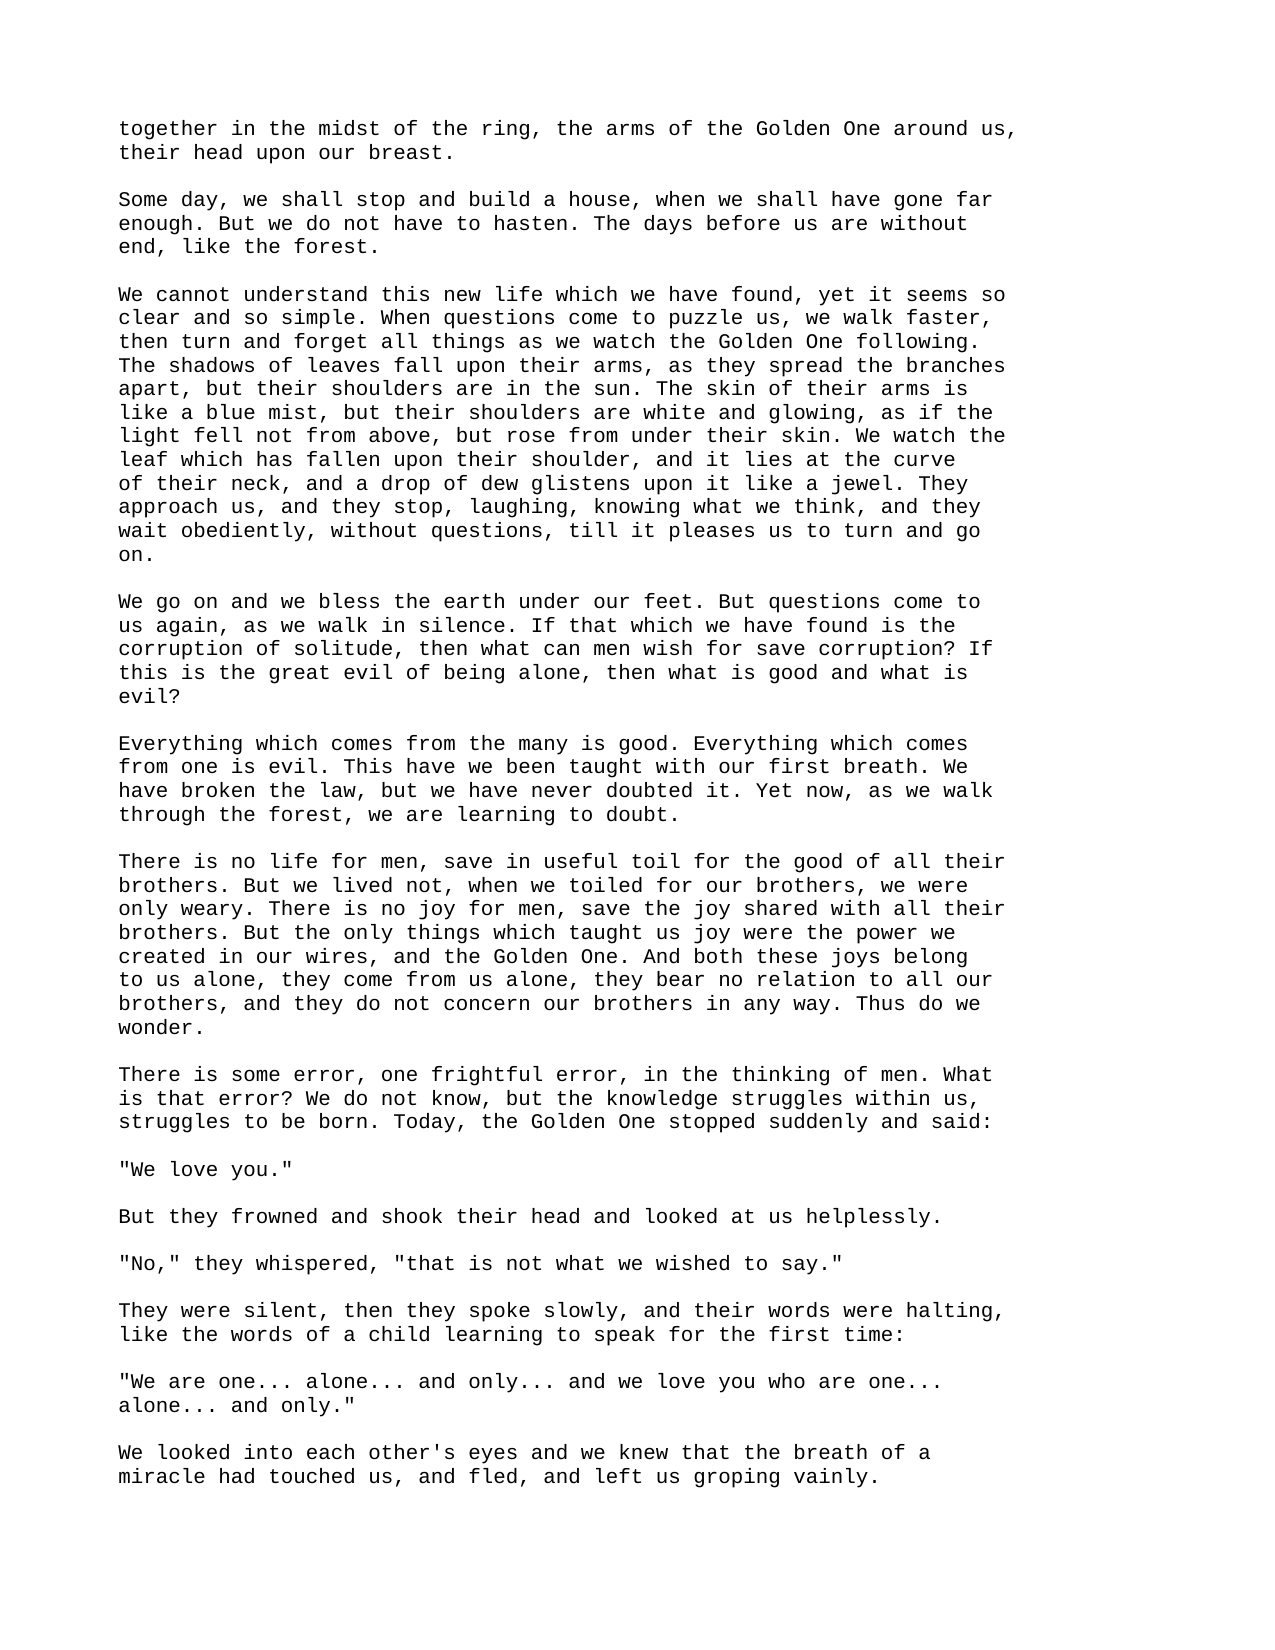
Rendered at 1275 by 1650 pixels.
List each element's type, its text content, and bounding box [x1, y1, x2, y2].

text corruption of solitude, then what can men wish for save corruption? If [118, 638, 1157, 662]
text But they frowned and shook their head and looked at us helplessly. [118, 1206, 1157, 1229]
text struggles to be born. Today, the Golden One stopped suddenly and said: [118, 1111, 1157, 1135]
text through the forest, we are learning to doubt. [118, 804, 1157, 827]
text us again, as we walk in silence. If that which we have found is the [118, 615, 1157, 638]
text They were silent, then they spoke slowly, and their words were halting, [118, 1300, 1157, 1324]
text "We love you." [118, 1158, 1157, 1182]
text from one is evil. This have we been taught with our first breath. We [118, 757, 1157, 780]
text of their neck, and a drop of dew glistens upon it like a jewel. They [118, 473, 1157, 496]
text alone... and only." [118, 1395, 1157, 1419]
text We cannot understand this new life which we have found, yet it seems so [118, 284, 1157, 307]
text brothers. But the only things which taught us joy were the power we [118, 922, 1157, 946]
text is that error? We do not know, but the knowledge struggles within us, [118, 1088, 1157, 1111]
text "No," they whispered, "that is not what we wished to say." [118, 1253, 1157, 1277]
text end, like the forest. [118, 236, 1157, 260]
text Some day, we shall stop and build a house, when we shall have gone far [118, 189, 1157, 213]
text only weary. There is no joy for men, save the joy shared with all their [118, 898, 1157, 922]
text like a blue mist, but their shoulders are white and glowing, as if the [118, 402, 1157, 426]
text We looked into each other's eyes and we knew that the breath of a [118, 1442, 1157, 1466]
text have broken the law, but we have never doubted it. Yet now, as we walk [118, 780, 1157, 804]
text to us alone, they come from us alone, they bear no relation to all our [118, 969, 1157, 993]
text evil? [118, 686, 1157, 709]
text enough. But we do not have to hasten. The days before us are without [118, 213, 1157, 236]
text brothers. But we lived not, when we toiled for our brothers, we were [118, 875, 1157, 898]
text There is some error, one frightful error, in the thinking of men. What [118, 1064, 1157, 1088]
text light fell not from above, but rose from under their skin. We watch the [118, 426, 1157, 449]
text like the words of a child learning to speak for the first time: [118, 1324, 1157, 1348]
text this is the great evil of being alone, then what is good and what is [118, 662, 1157, 686]
text "We are one... alone... and only... and we love you who are one... [118, 1371, 1157, 1395]
text There is no life for men, save in useful toil for the good of all their [118, 851, 1157, 875]
text leaf which has fallen upon their shoulder, and it lies at the curve [118, 449, 1157, 473]
text Everything which comes from the many is good. Everything which comes [118, 733, 1157, 757]
text approach us, and they stop, laughing, knowing what we think, and they [118, 496, 1157, 520]
text miracle had touched us, and fled, and left us groping vainly. [118, 1466, 1157, 1489]
text created in our wires, and the Golden One. And both these joys belong [118, 946, 1157, 969]
text clear and so simple. When questions come to puzzle us, we walk faster, [118, 307, 1157, 331]
text The shadows of leaves fall upon their arms, as they spread the branches [118, 354, 1157, 378]
text on. [118, 544, 1157, 567]
text their head upon our breast. [118, 142, 1157, 165]
text then turn and forget all things as we watch the Golden One following. [118, 331, 1157, 354]
text together in the midst of the ring, the arms of the Golden One around us, [118, 118, 1157, 142]
text wonder. [118, 1017, 1157, 1040]
text wait obediently, without questions, till it pleases us to turn and go [118, 520, 1157, 544]
text We go on and we bless the earth under our feet. But questions come to [118, 591, 1157, 615]
text apart, but their shoulders are in the sun. The skin of their arms is [118, 378, 1157, 402]
text brothers, and they do not concern our brothers in any way. Thus do we [118, 993, 1157, 1017]
